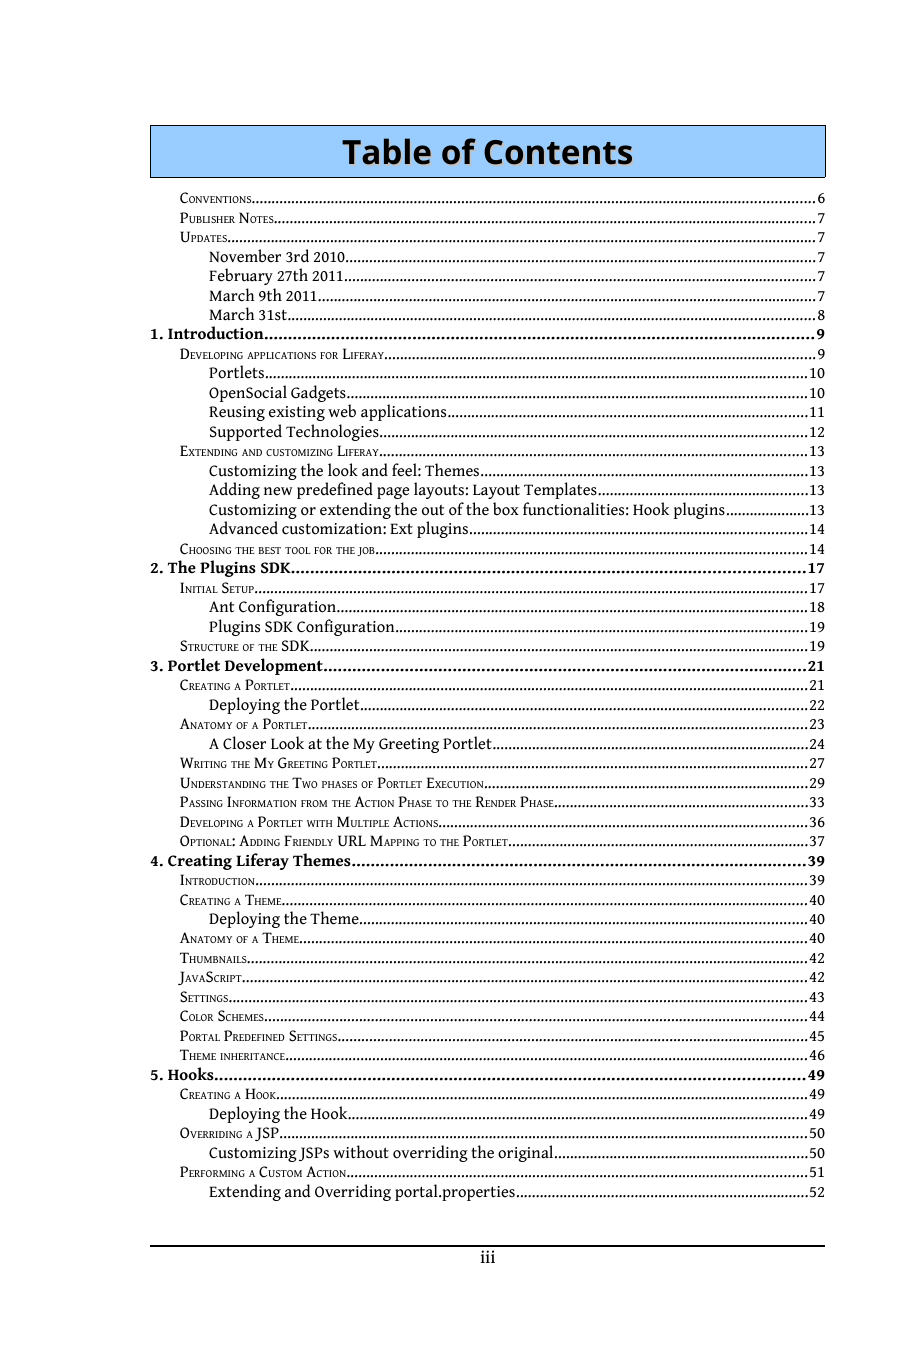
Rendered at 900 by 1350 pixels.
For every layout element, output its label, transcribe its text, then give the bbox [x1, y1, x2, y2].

text Creating a Theme 40 [179, 890, 825, 909]
text Choosing the best tool for the job 14 [179, 539, 825, 559]
text JavaScript 42 [179, 968, 825, 987]
text Publisher Notes 7 [179, 208, 825, 228]
text Updates 7 [179, 228, 825, 247]
text February 27th 2011 7 [209, 267, 825, 286]
text Customizing JSPs without overriding the original 50 [209, 1143, 825, 1163]
text Customizing the look and feel: Themes 13 [209, 462, 825, 481]
text 4. Creating Liferay Themes 39 [150, 851, 825, 871]
text Deploying the Hook 49 [209, 1104, 825, 1124]
text Anatomy of a Theme 40 [179, 929, 825, 948]
text Ant Configuration 18 [209, 598, 825, 617]
text Supported Technologies 12 [209, 423, 825, 442]
text Color Schemes 44 [179, 1007, 825, 1026]
text November 3rd 2010 7 [209, 247, 825, 267]
text Performing a Custom Action 51 [179, 1163, 825, 1182]
text Adding new predefined page layouts: Layout Templates 13 [209, 481, 825, 501]
text March 9th 2011 7 [209, 286, 825, 306]
text Advanced customization: Ext plugins 14 [209, 520, 825, 539]
text 5. Hooks 49 [150, 1065, 825, 1085]
text March 31st 8 [209, 306, 825, 325]
text Introduction 39 [179, 871, 825, 890]
text Extending and Overriding portal.properties 52 [209, 1182, 825, 1202]
text Portlets 10 [209, 364, 825, 384]
text Customizing or extending the out of the box functionalities: Hook plugins 13 [209, 501, 825, 520]
text 1. Introduction 9 [150, 325, 825, 345]
text Writing the My Greeting Portlet 27 [179, 754, 825, 773]
text OpenSocial Gadgets 10 [209, 384, 825, 403]
text Deploying the Portlet 22 [209, 695, 825, 715]
text 3. Portlet Development 21 [150, 656, 825, 676]
text Creating a Portlet 21 [179, 676, 825, 695]
text Thumbnails 42 [179, 948, 825, 968]
text Plugins SDK Configuration 19 [209, 617, 825, 637]
text Optional: Adding Friendly URL Mapping to the Portlet 37 [179, 832, 825, 851]
text Extending and customizing Liferay 13 [179, 442, 825, 462]
text Developing a Portlet with Multiple Actions 36 [179, 812, 825, 832]
text Structure of the SDK 19 [179, 637, 825, 656]
text Reusing existing web applications 11 [209, 403, 825, 423]
text Conventions 6 [179, 189, 825, 208]
text 2. The Plugins SDK 17 [150, 559, 825, 578]
text Anatomy of a Portlet 23 [179, 715, 825, 734]
text Overriding a JSP 50 [179, 1124, 825, 1143]
text Understanding the Two phases of Portlet Execution 29 [179, 773, 825, 793]
subtitle Table of Contents [151, 126, 825, 177]
text Developing applications for Liferay 9 [179, 345, 825, 364]
text Portal Predefined Settings 45 [179, 1026, 825, 1046]
text Initial Setup 17 [179, 578, 825, 598]
text Passing Information from the Action Phase to the Render Phase 33 [179, 793, 825, 812]
text Theme inheritance 46 [179, 1046, 825, 1065]
text Settings 43 [179, 987, 825, 1007]
text Creating a Hook 49 [179, 1085, 825, 1104]
text Deploying the Theme 40 [209, 909, 825, 929]
text A Closer Look at the My Greeting Portlet 24 [209, 734, 825, 754]
